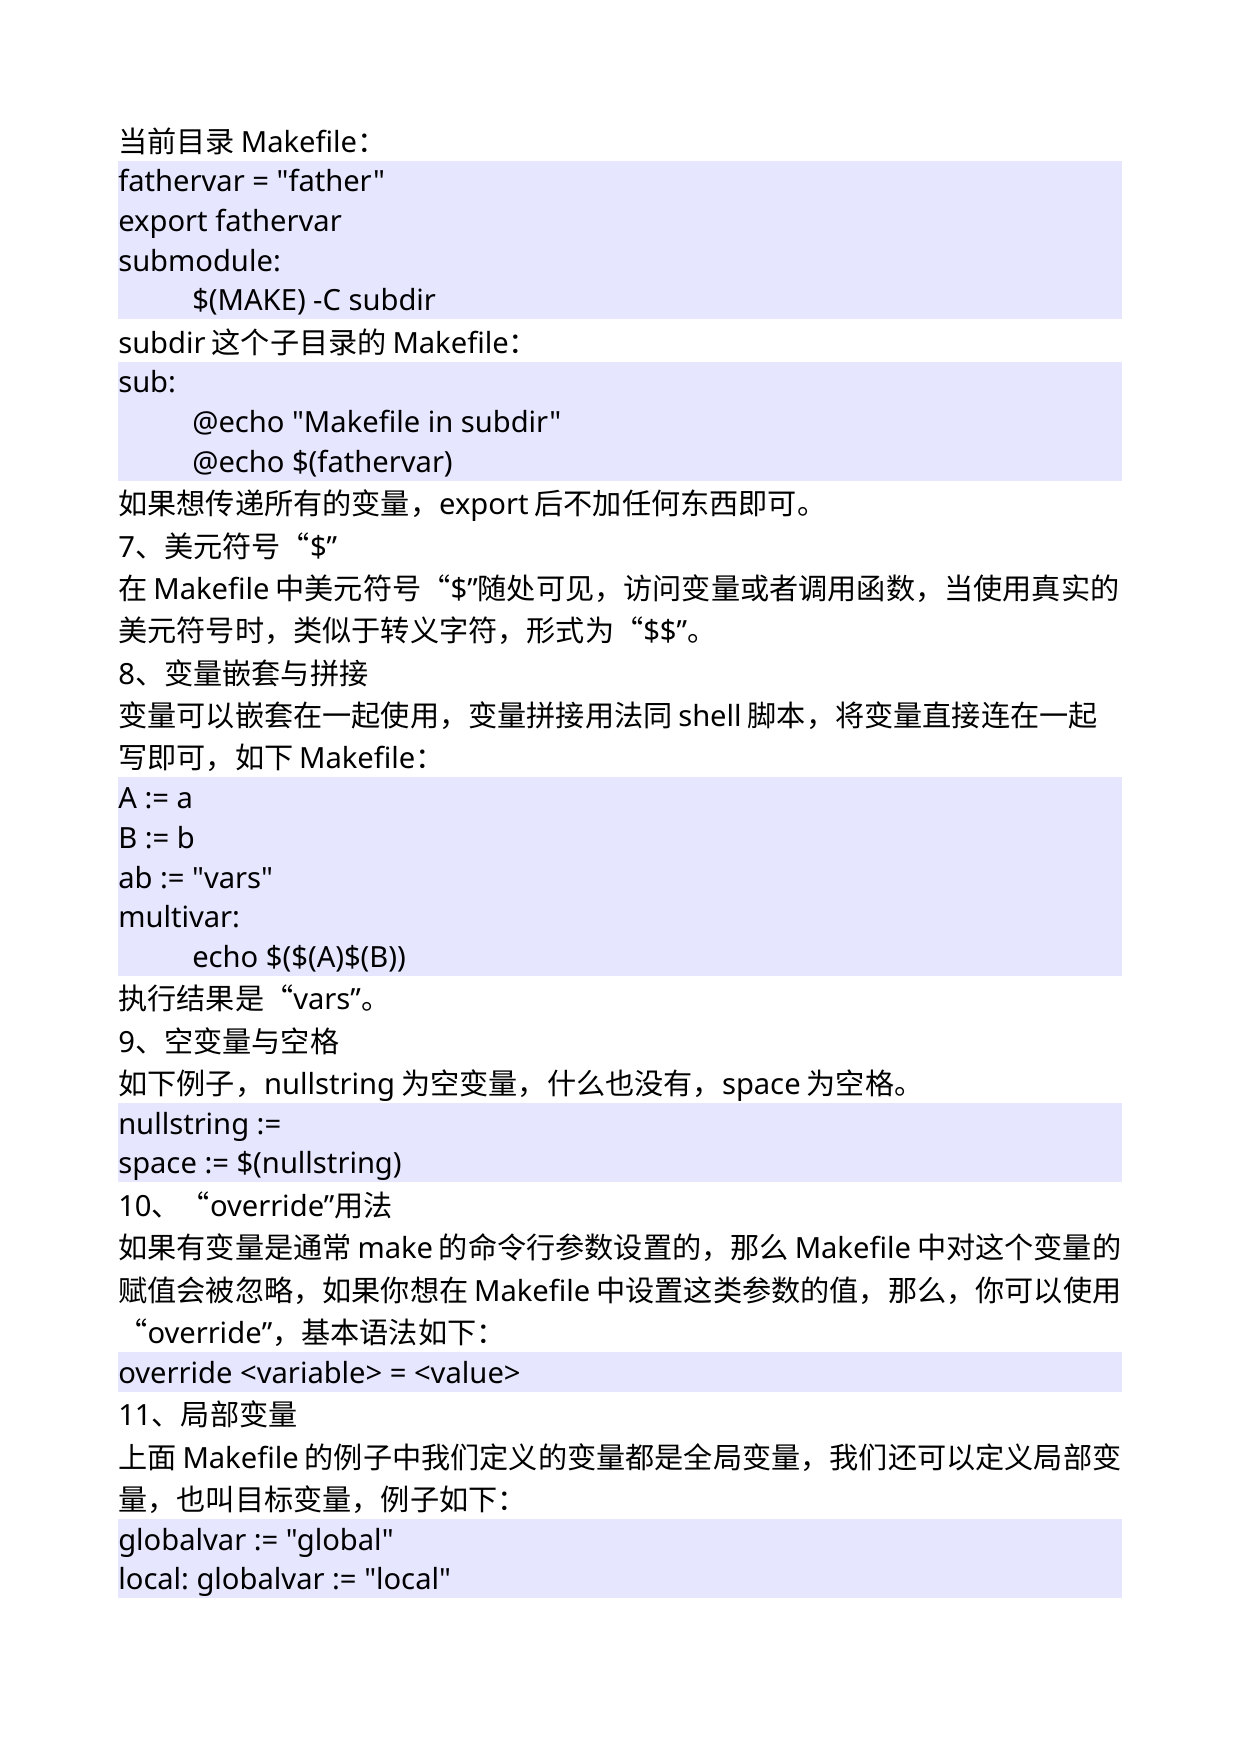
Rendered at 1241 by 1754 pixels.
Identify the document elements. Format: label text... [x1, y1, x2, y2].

text submodule: [118, 240, 1122, 279]
text 9、空变量与空格 [118, 1018, 1122, 1061]
text 7、美元符号“$” [118, 523, 1122, 566]
text 8、变量嵌套与拼接 [118, 650, 1122, 693]
text space := $(nullstring) [118, 1143, 1122, 1182]
text subdir这个子目录的Makefile： [118, 319, 1122, 362]
text 当前目录Makefile： [118, 118, 1122, 161]
text ab := "vars" [118, 857, 1122, 897]
text sub: [118, 362, 1122, 401]
text globalvar := "global" [118, 1519, 1122, 1558]
text 上面Makefile的例子中我们定义的变量都是全局变量，我们还可以定义局部变量，也叫目标变量，例子如下： [118, 1434, 1122, 1519]
text nullstring := [118, 1103, 1122, 1143]
text local: globalvar := "local" [118, 1558, 1122, 1598]
text fathervar = "father" [118, 161, 1122, 200]
text 11、局部变量 [118, 1392, 1122, 1434]
text 10、“override”用法 [118, 1182, 1122, 1225]
text B := b [118, 817, 1122, 857]
text multivar: [118, 897, 1122, 936]
text 如果想传递所有的变量，export后不加任何东西即可。 [118, 481, 1122, 523]
text 执行结果是“vars”。 [118, 976, 1122, 1018]
text @echo "Makefile in subdir" [118, 401, 1122, 441]
text @echo $(fathervar) [118, 441, 1122, 481]
text 如下例子，nullstring为空变量，什么也没有，space为空格。 [118, 1061, 1122, 1103]
text A := a [118, 777, 1122, 817]
text $(MAKE) -C subdir [118, 279, 1122, 319]
text echo $($(A)$(B)) [118, 936, 1122, 976]
text 变量可以嵌套在一起使用，变量拼接用法同shell脚本，将变量直接连在一起写即可，如下Makefile： [118, 693, 1122, 777]
text override <variable> = <value> [118, 1352, 1122, 1392]
text 如果有变量是通常make的命令行参数设置的，那么Makefile中对这个变量的赋值会被忽略，如果你想在Makefile中设置这类参数的值，那么，你可以使用“override”，基本语法如下： [118, 1225, 1122, 1352]
text export fathervar [118, 200, 1122, 240]
text 在Makefile中美元符号“$”随处可见，访问变量或者调用函数，当使用真实的美元符号时，类似于转义字符，形式为“$$”。 [118, 566, 1122, 650]
